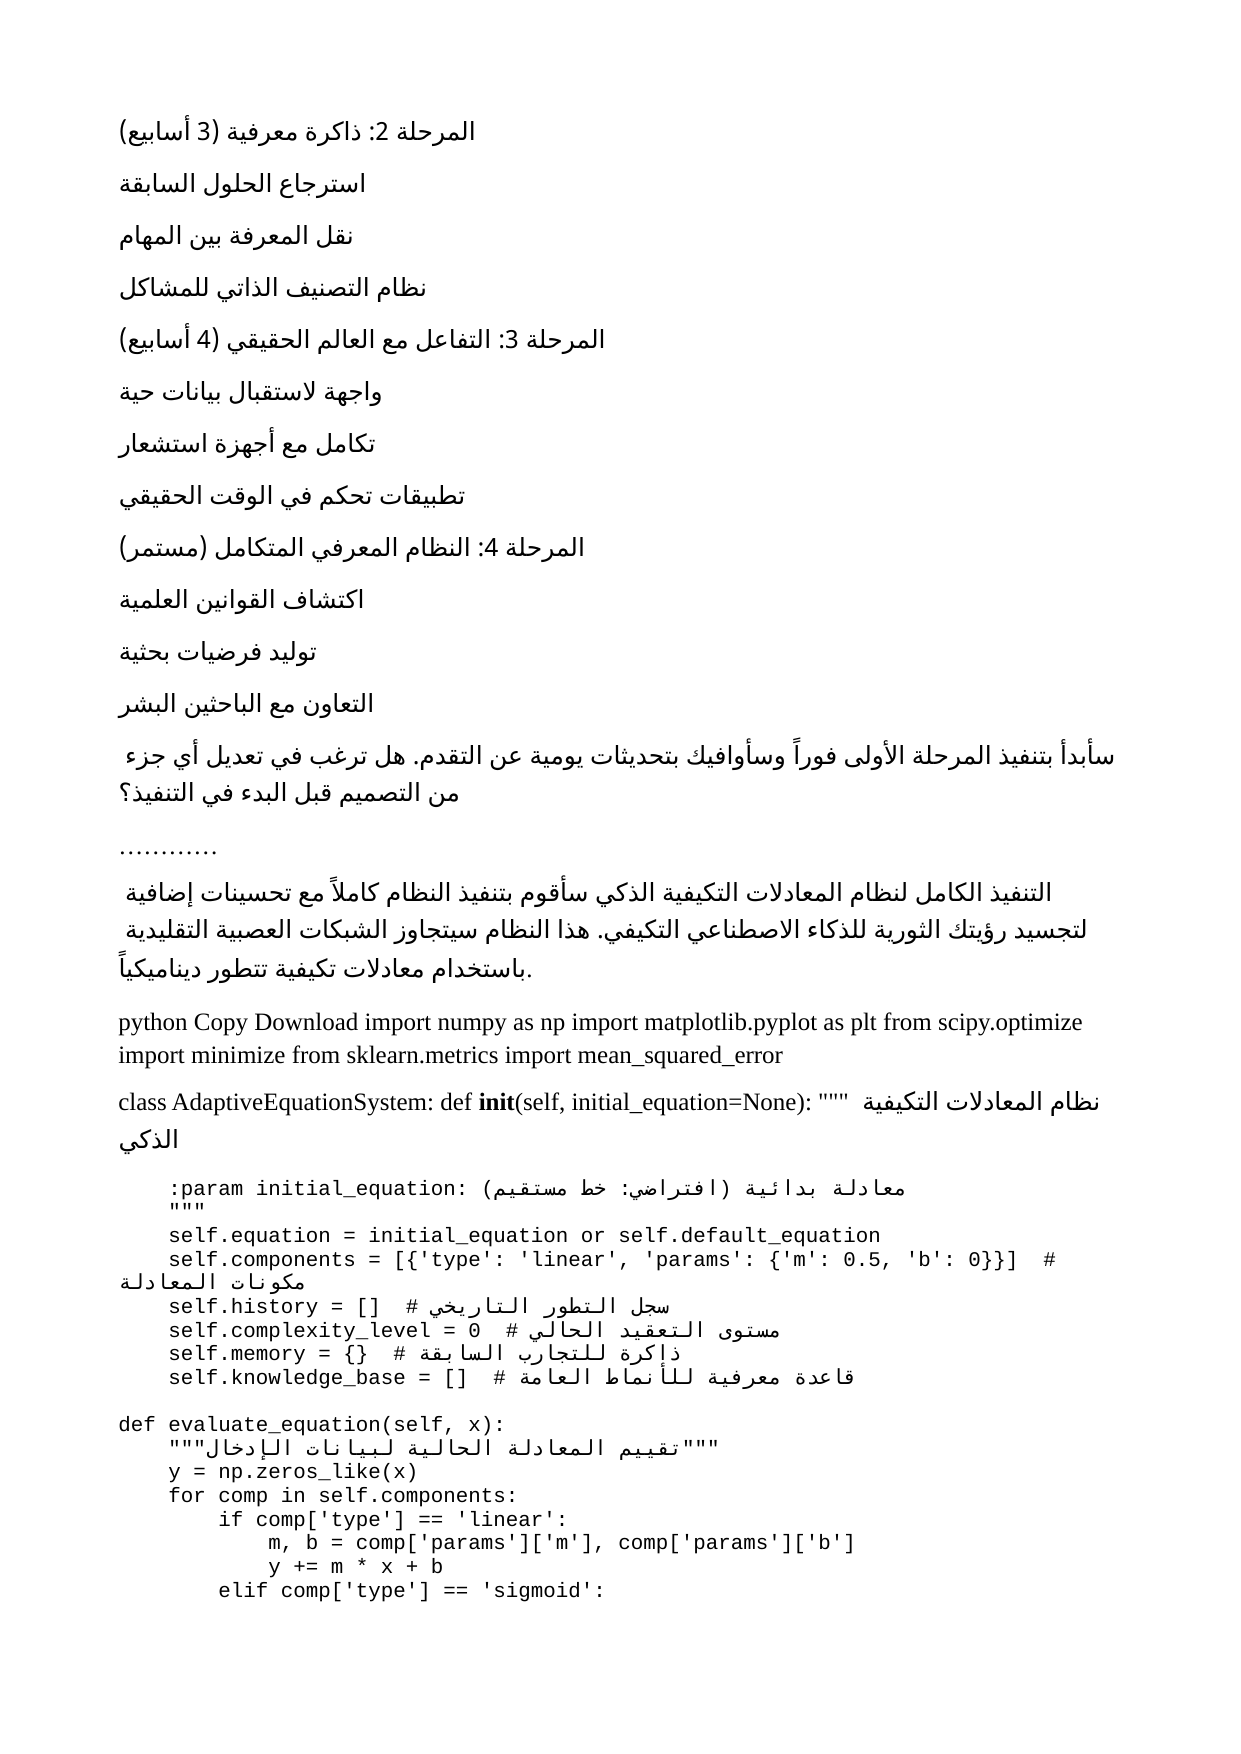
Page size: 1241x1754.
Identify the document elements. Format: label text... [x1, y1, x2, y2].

text self.memory = {} # ذاكرة للتجارب السابقة [118, 1343, 1122, 1367]
text for comp in self.components: [118, 1485, 1122, 1509]
text تطبيقات تحكم في الوقت الحقيقي [118, 482, 1122, 514]
text التنفيذ الكامل لنظام المعادلات التكيفية الذكي سأقوم بتنفيذ النظام كاملاً مع تحسينات إضافية لتجسيد رؤيتك الثورية للذكاء الاصطناعي التكيفي. هذا النظام سيتجاوز الشبكات العصبية التقليدية باستخدام معادلات تكيفية تتطور ديناميكياً. [118, 879, 1122, 987]
text :param initial_equation: معادلة بدائية (افتراضي: خط مستقيم) [118, 1178, 1122, 1201]
text self.complexity_level = 0 # مستوى التعقيد الحالي [118, 1319, 1122, 1343]
text سأبدأ بتنفيذ المرحلة الأولى فوراً وسأوافيك بتحديثات يومية عن التقدم. هل ترغب في تعديل أي جزء من التصميم قبل البدء في التنفيذ؟ [118, 742, 1122, 812]
text """ [118, 1201, 1122, 1225]
text نظام التصنيف الذاتي للمشاكل [118, 274, 1122, 307]
text المرحلة 2: ذاكرة معرفية (3 أسابيع) [118, 118, 1122, 151]
text y = np.zeros_like(x) [118, 1461, 1122, 1485]
text self.history = [] # سجل التطور التاريخي [118, 1296, 1122, 1319]
text ………… [118, 831, 1122, 860]
text self.knowledge_base = [] # قاعدة معرفية للأنماط العامة [118, 1367, 1122, 1391]
text تكامل مع أجهزة استشعار [118, 430, 1122, 463]
text y += m * x + b [118, 1556, 1122, 1580]
text self.components = [{'type': 'linear', 'params': {'m': 0.5, 'b': 0}}] # مكونات المعادلة [118, 1249, 1122, 1296]
text نقل المعرفة بين المهام [118, 222, 1122, 255]
text m, b = comp['params']['m'], comp['params']['b'] [118, 1532, 1122, 1556]
text self.equation = initial_equation or self.default_equation [118, 1225, 1122, 1249]
text واجهة لاستقبال بيانات حية [118, 378, 1122, 411]
text class AdaptiveEquationSystem: def init(self, initial_equation=None): """ نظام المعادلات التكيفية الذكي [118, 1087, 1122, 1158]
text التعاون مع الباحثين البشر [118, 690, 1122, 722]
text توليد فرضيات بحثية [118, 638, 1122, 671]
text المرحلة 4: النظام المعرفي المتكامل (مستمر) [118, 534, 1122, 567]
text المرحلة 3: التفاعل مع العالم الحقيقي (4 أسابيع) [118, 326, 1122, 359]
text def evaluate_equation(self, x): [118, 1414, 1122, 1438]
text python Copy Download import numpy as np import matplotlib.pyplot as plt from scipy.optimize import minimize from sklearn.metrics import mean_squared_error [118, 1007, 1122, 1068]
text استرجاع الحلول السابقة [118, 170, 1122, 203]
text اكتشاف القوانين العلمية [118, 586, 1122, 618]
text elif comp['type'] == 'sigmoid': [118, 1580, 1122, 1603]
text if comp['type'] == 'linear': [118, 1509, 1122, 1532]
text """تقييم المعادلة الحالية لبيانات الإدخال""" [118, 1438, 1122, 1461]
